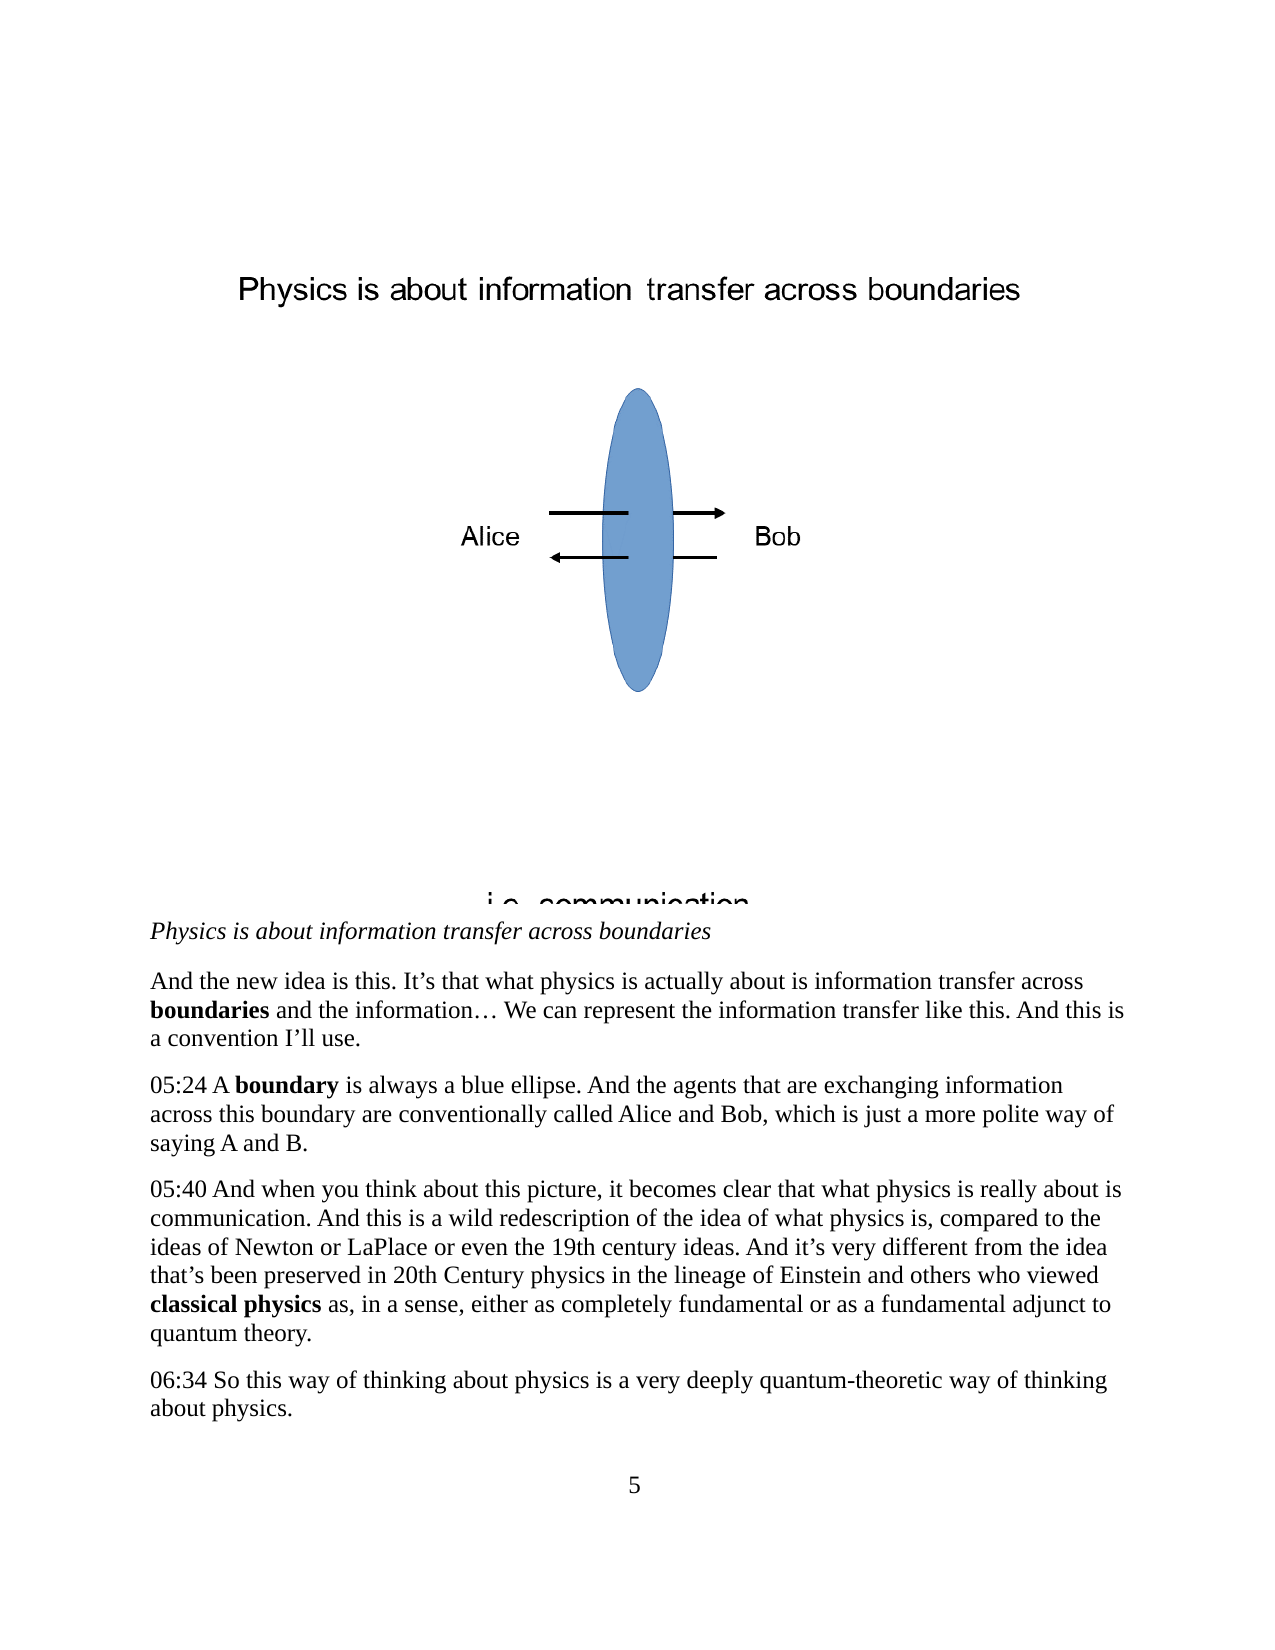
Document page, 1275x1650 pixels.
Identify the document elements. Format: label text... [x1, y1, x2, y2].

text And the new idea is this. It’s that what physics is actually about is information transfer across boundaries and the information… We can represent the information transfer like this. And this is a convention I’ll use. [150, 966, 1125, 1052]
picture [150, 150, 1125, 904]
text 05:24 A boundary is always a blue ellipse. And the agents that are exchanging information across this boundary are conventionally called Alice and Bob, which is just a more polite way of saying A and B. [150, 1070, 1125, 1156]
text 06:34 So this way of thinking about physics is a very deeply quantum-theoretic way of thinking about physics. [150, 1365, 1125, 1422]
text Physics is about information transfer across boundaries [150, 916, 1125, 944]
text 05:40 And when you think about this picture, it becomes clear that what physics is really about is communication. And this is a wild redescription of the idea of what physics is, compared to the ideas of Newton or LaPlace or even the 19th century ideas. And it’s very different from the idea that’s been preserved in 20th Century physics in the lineage of Einstein and others who viewed classical physics as, in a sense, either as completely fundamental or as a fundamental adjunct to quantum theory. [150, 1174, 1125, 1347]
